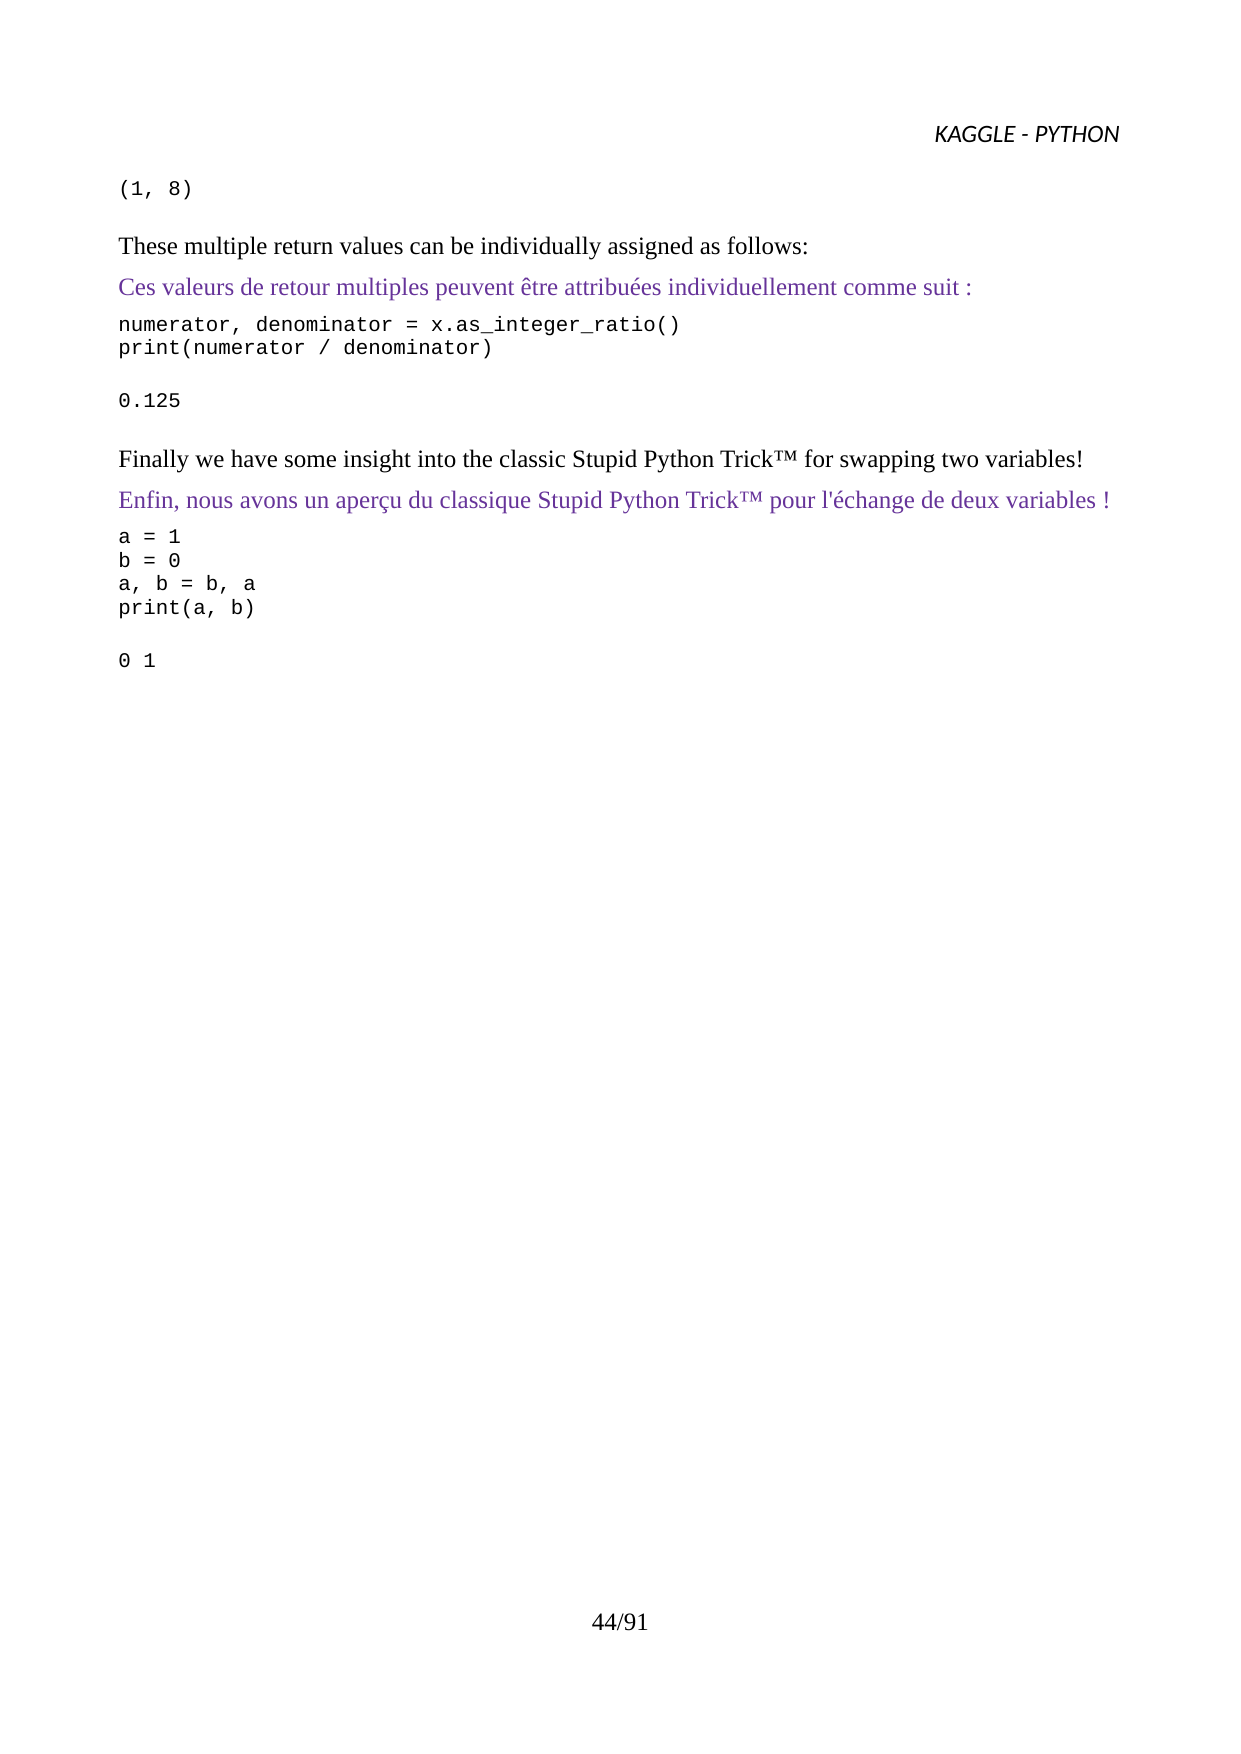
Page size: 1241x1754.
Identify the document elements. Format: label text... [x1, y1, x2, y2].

text print(a, b) [118, 597, 1122, 621]
text 0.125 [118, 391, 1122, 414]
text These multiple return values can be individually assigned as follows: [118, 231, 1122, 260]
text a, b = b, a [118, 573, 1122, 597]
text (1, 8) [118, 178, 1122, 202]
text Enfin, nous avons un aperçu du classique Stupid Python Trick™ pour l'échange de deux variables ! [118, 485, 1122, 514]
text print(numerator / denominator) [118, 337, 1122, 361]
text a = 1 [118, 526, 1122, 550]
text numerator, denominator = x.as_integer_ratio() [118, 314, 1122, 337]
text Ces valeurs de retour multiples peuvent être attribuées individuellement comme suit : [118, 272, 1122, 301]
text b = 0 [118, 550, 1122, 573]
text 0 1 [118, 650, 1122, 674]
text Finally we have some insight into the classic Stupid Python Trick™ for swapping two variables! [118, 444, 1122, 472]
